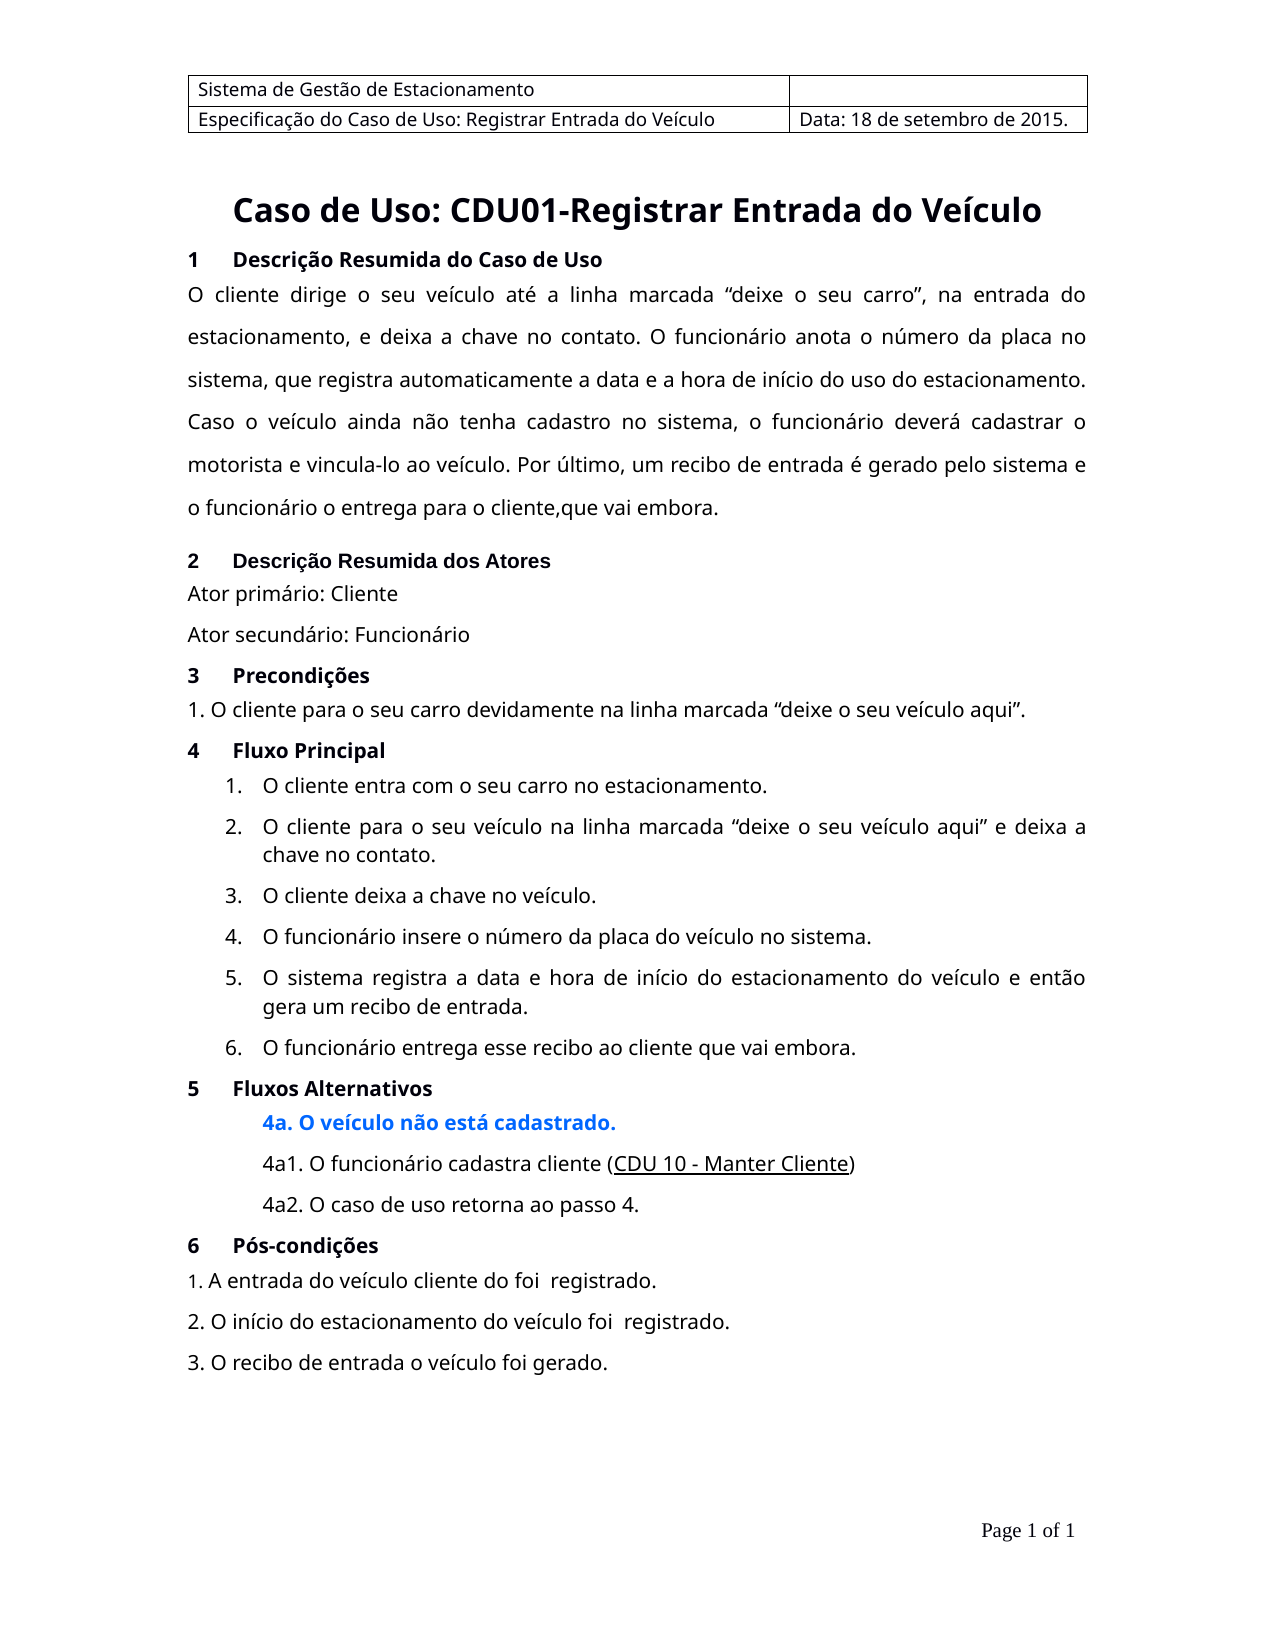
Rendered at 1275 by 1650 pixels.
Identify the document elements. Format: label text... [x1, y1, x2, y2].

text Ator primário: Cliente [187, 579, 1087, 607]
list O cliente para o seu veículo na linha marcada “deixe o seu veículo aqui” e deixa a chave no contato. [225, 812, 1087, 869]
list O sistema registra a data e hora de início do estacionamento do veículo e então gera um recibo de entrada. [225, 963, 1087, 1020]
list O cliente entra com o seu carro no estacionamento. [225, 771, 1087, 800]
text 4a1. O funcionário cadastra cliente (CDU 10 - Manter Cliente) [187, 1149, 1087, 1178]
list Fluxo Principal [187, 737, 1087, 765]
text 1. O cliente para o seu carro devidamente na linha marcada “deixe o seu veículo aqui”. [187, 696, 1087, 724]
text 4a. O veículo não está cadastrado. [187, 1108, 1087, 1137]
list Descrição Resumida dos Atores [187, 548, 1087, 573]
list O funcionário insere o número da placa do veículo no sistema. [225, 922, 1087, 951]
text 2. O início do estacionamento do veículo foi registrado. [187, 1307, 1087, 1335]
text O cliente dirige o seu veículo até a linha marcada “deixe o seu carro”, na entrada do estacionamento, e deixa a chave no contato. O funcionário anota o número da placa no sistema, que registra automaticamente a data e a hora de início do uso do estacionamento. Caso o veículo ainda não tenha cadastro no sistema, o funcionário deverá cadastrar o motorista e vincula-lo ao veículo. Por último, um recibo de entrada é gerado pelo sistema e o funcionário o entrega para o cliente,que vai embora. [187, 280, 1087, 521]
text 3. O recibo de entrada o veículo foi gerado. [187, 1348, 1087, 1376]
text 4a2. O caso de uso retorna ao passo 4. [187, 1190, 1087, 1219]
list Fluxos Alternativos [187, 1074, 1087, 1102]
list O funcionário entrega esse recibo ao cliente que vai embora. [225, 1033, 1087, 1061]
text 1. A entrada do veículo cliente do foi registrado. [187, 1266, 1087, 1294]
list Precondições [187, 661, 1087, 689]
list Descrição Resumida do Caso de Uso [187, 245, 1087, 273]
text Caso de Uso: CDU01-Registrar Entrada do Veículo [187, 187, 1087, 232]
list Pós-condições [187, 1231, 1087, 1260]
list O cliente deixa a chave no veículo. [225, 882, 1087, 910]
text Ator secundário: Funcionário [187, 620, 1087, 648]
